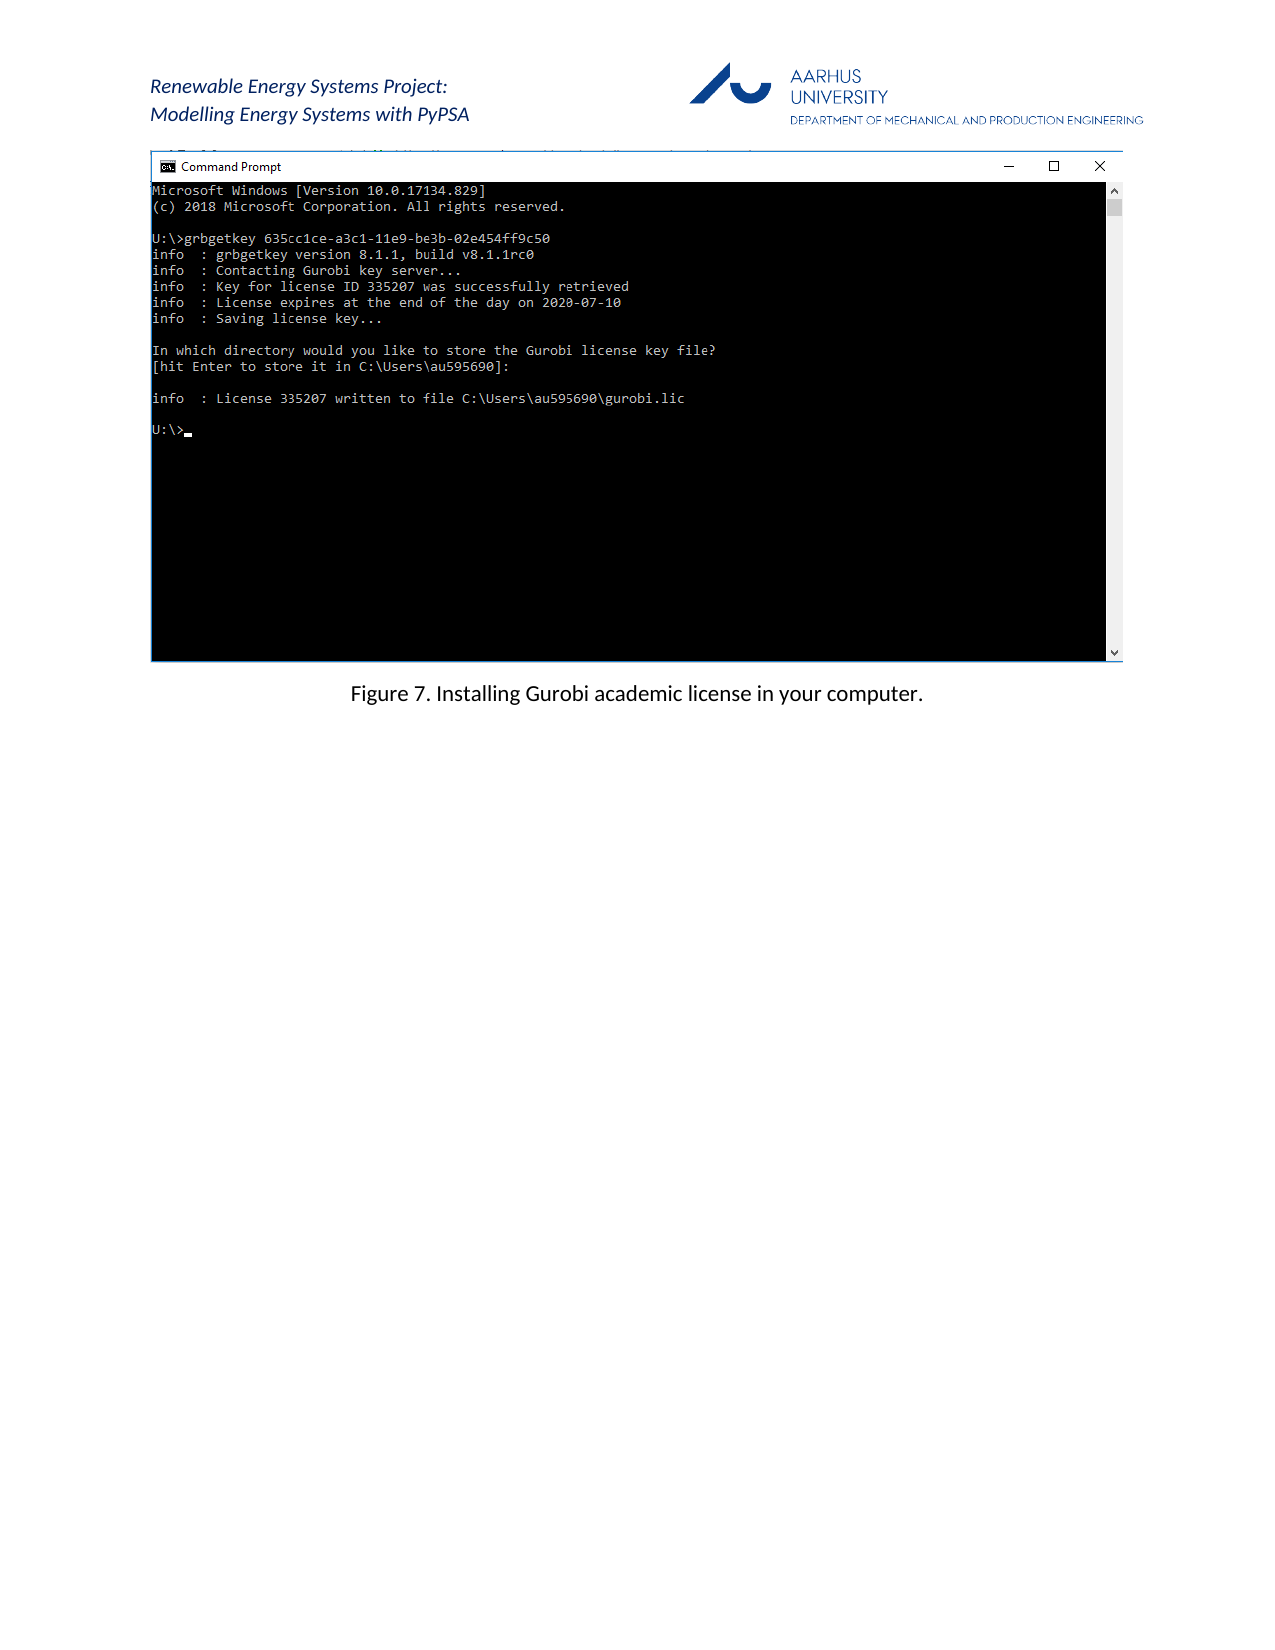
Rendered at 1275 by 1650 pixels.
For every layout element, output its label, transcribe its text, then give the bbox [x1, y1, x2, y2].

text Figure 7. Installing Gurobi academic license in your computer. [150, 679, 1125, 707]
